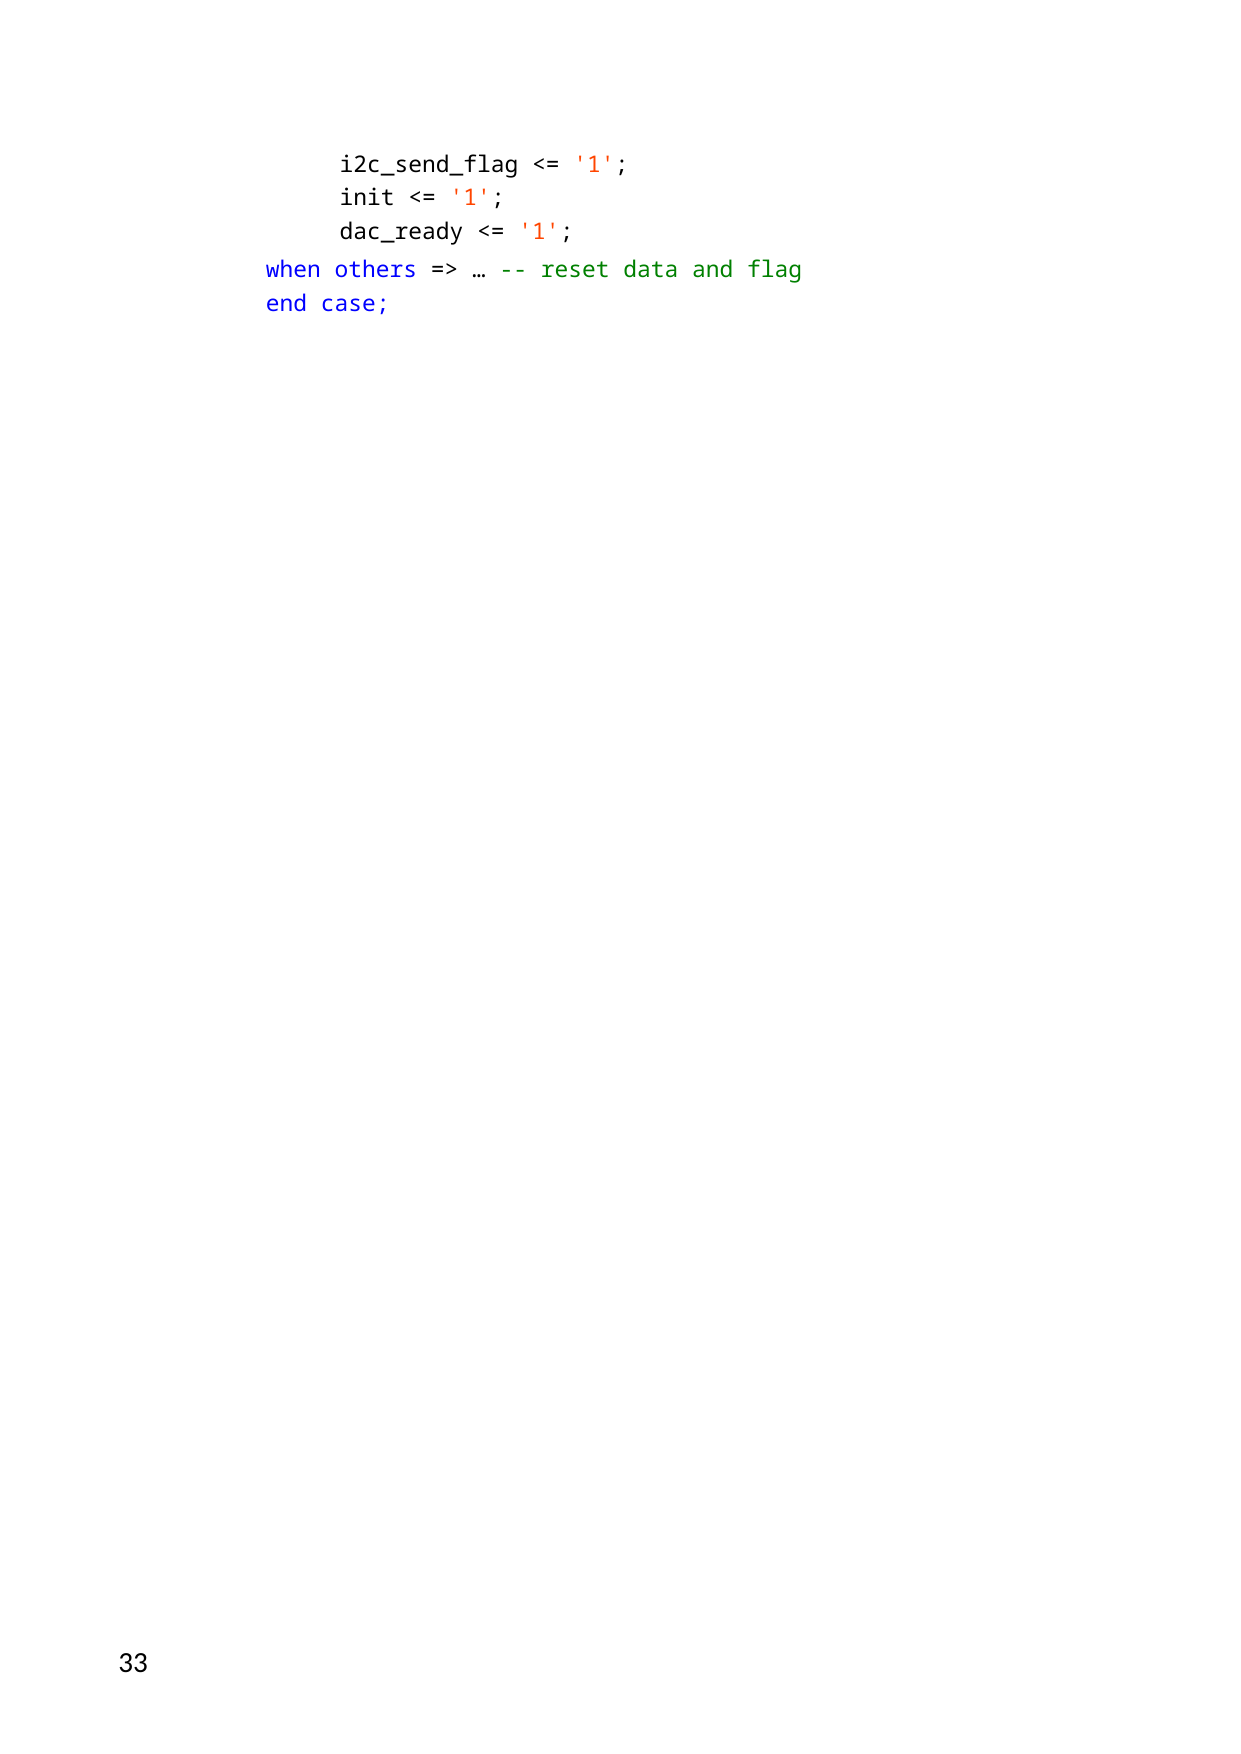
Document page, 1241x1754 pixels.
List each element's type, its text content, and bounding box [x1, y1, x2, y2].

text end case; [266, 287, 1122, 318]
text i2c_send_flag <= '1'; [266, 148, 1122, 179]
text when others => … -- reset data and flag [266, 249, 1122, 284]
text init <= '1'; [266, 181, 1122, 213]
text dac_ready <= '1'; [266, 215, 1122, 246]
